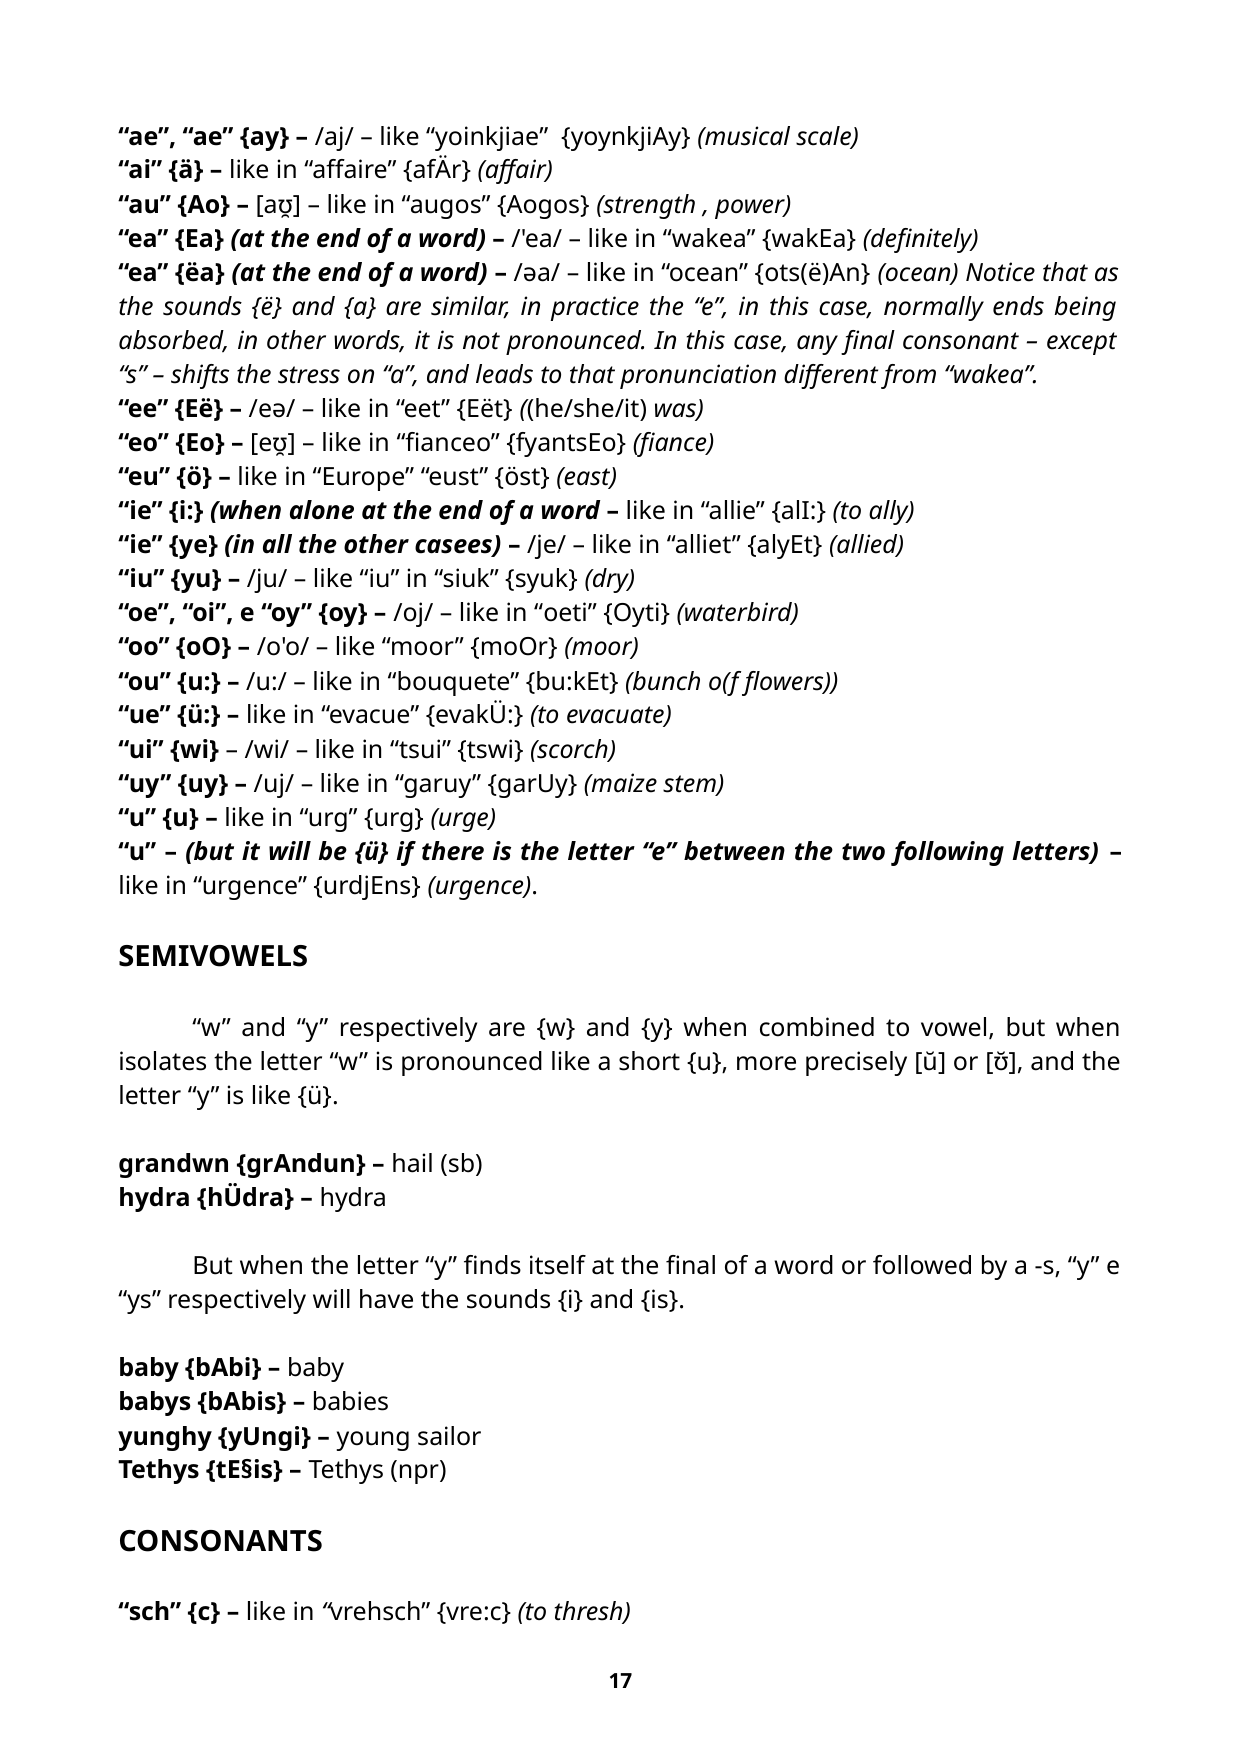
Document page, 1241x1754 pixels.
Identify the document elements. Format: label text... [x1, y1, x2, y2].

text “u” – (but it will be {ü} if there is the letter “e” between the two following letters) – like in “urgence” {urdjEns} (urgence). [118, 833, 1122, 902]
text “ou” {u:} – /u:/ – like in “bouquete” {bu:kEt} (bunch o(f flowers)) [118, 663, 1122, 697]
text “oo” {oO} – /o'o/ – like “moor” {moOr} (moor) [118, 629, 1122, 663]
text “uy” {uy} – /uj/ – like in “garuy” {garUy} (maize stem) [118, 765, 1122, 799]
text But when the letter “y” finds itself at the final of a word or followed by a -s, “y” e “ys” respectively will have the sounds {i} and {is}. [118, 1248, 1122, 1316]
text “ea” {Ea} (at the end of a word) – /'ea/ – like in “wakea” {wakEa} (definitely) [118, 220, 1122, 254]
text “eu” {ö} – like in “Europe” “eust” {öst} (east) [118, 459, 1122, 493]
text babys {bAbis} – babies [118, 1384, 1122, 1418]
text “eo” {Eo} – [eʊ̯] – like in “fianceo” {fyantsEo} (fiance) [118, 425, 1122, 459]
text hydra {hÜdra} – hydra [118, 1180, 1122, 1214]
text “ie” {i:} (when alone at the end of a word – like in “allie” {alI:} (to ally) [118, 493, 1122, 527]
text Tethys {tE§is} – Tethys (npr) [118, 1452, 1122, 1486]
text “ea” {ëa} (at the end of a word) – /əa/ – like in “ocean” {ots(ë)An} (ocean) Notice that as the sounds {ë} and {a} are similar, in practice the “e”, in this case, normally ends being absorbed, in other words, it is not pronounced. In this case, any final consonant – except “s” – shifts the stress on “a”, and leads to that pronunciation different from “wakea”. [118, 254, 1122, 391]
text “u” {u} – like in “urg” {urg} (urge) [118, 799, 1122, 833]
text “iu” {yu} – /ju/ – like “iu” in “siuk” {syuk} (dry) [118, 561, 1122, 595]
text “ai” {ä} – like in “affaire” {afÄr} (affair) [118, 152, 1122, 186]
text baby {bAbi} – baby [118, 1350, 1122, 1384]
text “oe”, “oi”, e “oy” {oy} – /oj/ – like in “oeti” {Oyti} (waterbird) [118, 595, 1122, 629]
text “ae”, “ae” {ay} – /aj/ – like “yoinkjiae” {yoynkjiAy} (musical scale) [118, 118, 1122, 152]
text “ee” {Eë} – /eə/ – like in “eet” {Eët} ((he/she/it) was) [118, 391, 1122, 425]
text “w” and “y” respectively are {w} and {y} when combined to vowel, but when isolates the letter “w” is pronounced like a short {u}, more precisely [ŭ] or [ʊ̆], and the letter “y” is like {ü}. [118, 1009, 1122, 1112]
text “ue” {ü:} – like in “evacue” {evakÜ:} (to evacuate) [118, 697, 1122, 731]
subtitle CONSONANTS [118, 1520, 1122, 1560]
subtitle SEMIVOWELS [118, 936, 1122, 975]
text “sch” {c} – like in “vrehsch” {vre:c} (to thresh) [118, 1594, 1122, 1628]
text yunghy {yUngi} – young sailor [118, 1418, 1122, 1452]
text grandwn {grAndun} – hail (sb) [118, 1146, 1122, 1180]
text “ui” {wi} – /wi/ – like in “tsui” {tswi} (scorch) [118, 731, 1122, 765]
text “ie” {ye} (in all the other casees) – /je/ – like in “alliet” {alyEt} (allied) [118, 527, 1122, 561]
text “au” {Ao} – [aʊ̯] – like in “augos” {Aogos} (strength , power) [118, 186, 1122, 220]
